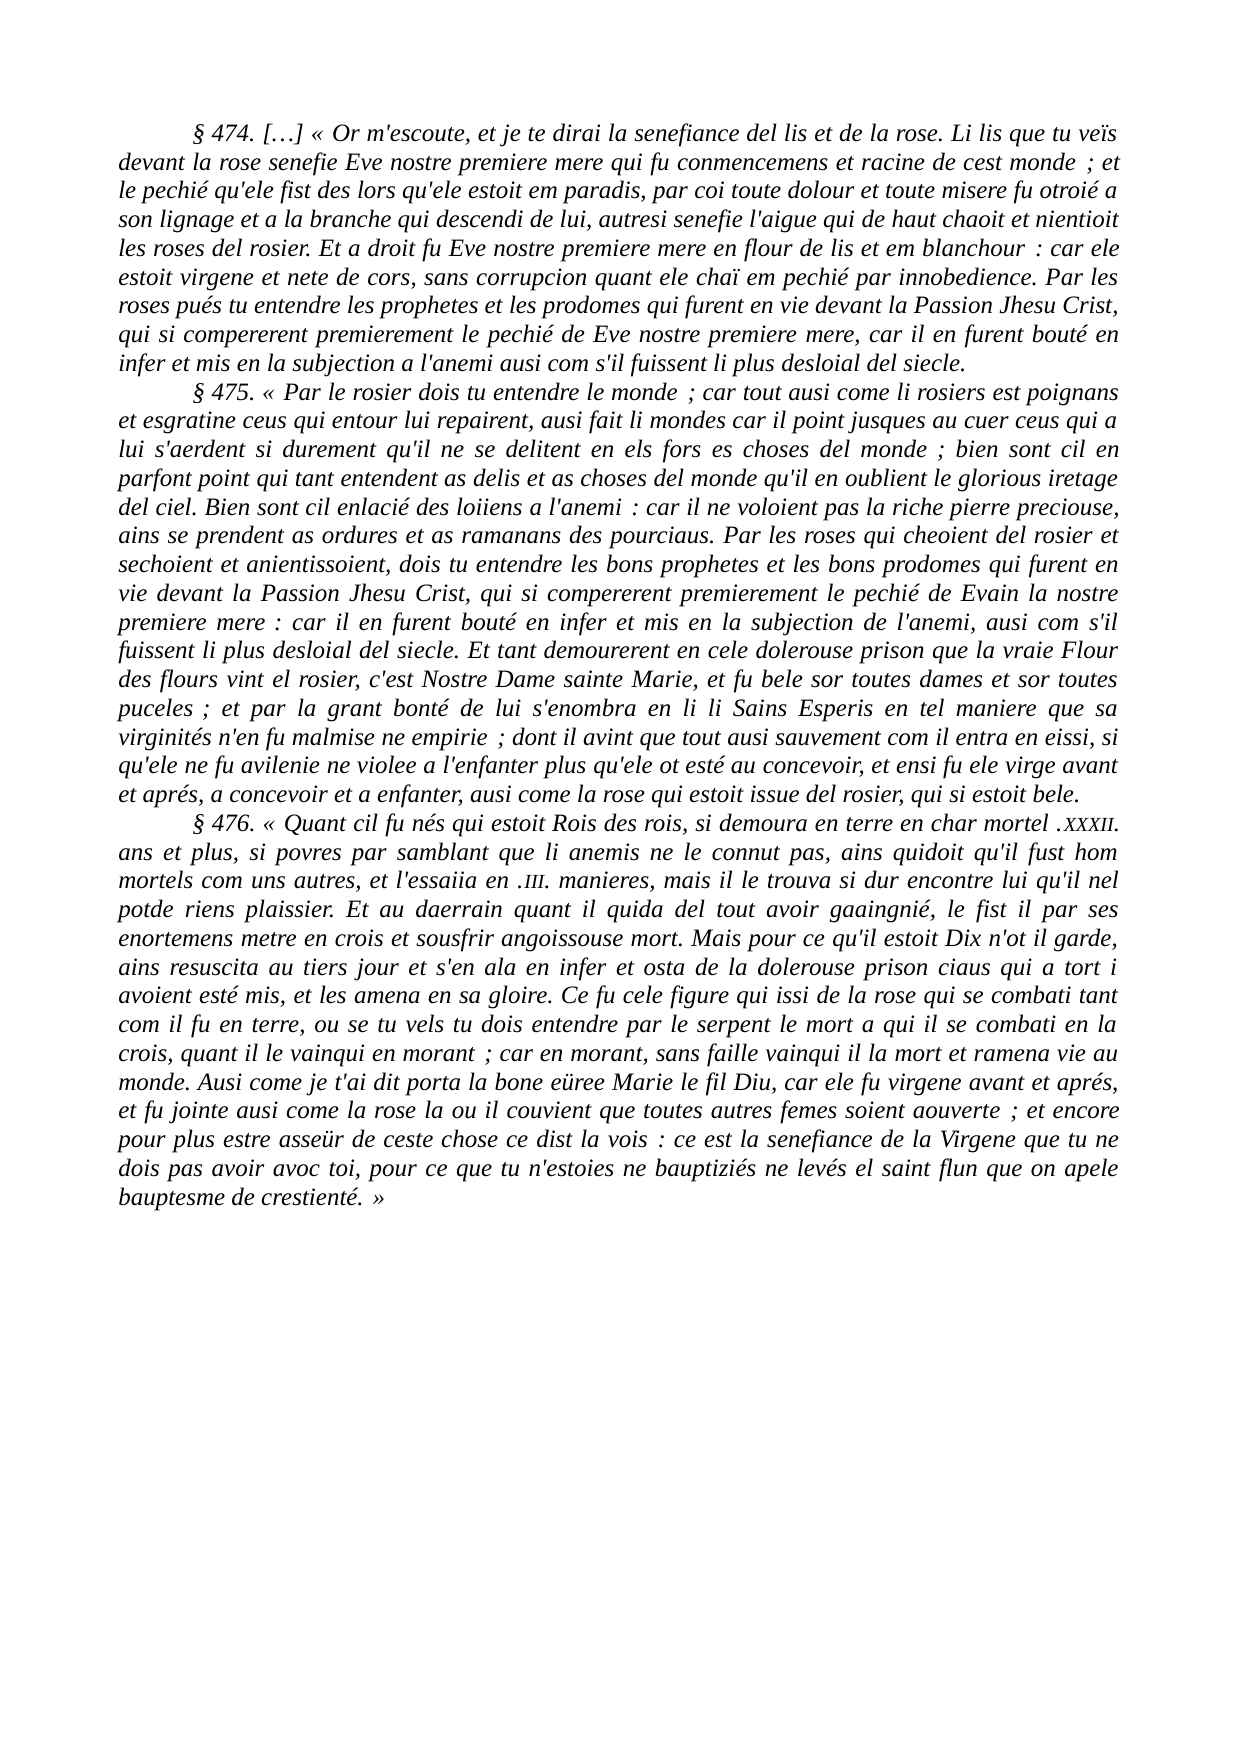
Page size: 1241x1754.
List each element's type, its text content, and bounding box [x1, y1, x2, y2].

text § 476. « Quant cil fu nés qui estoit Rois des rois, si demoura en terre en char mortel .xxxii. ans et plus, si povres par samblant que li anemis ne le connut pas, ains quidoit qu'il fust hom mortels com uns autres, et l'essaiia en .iii. manieres, mais il le trouva si dur encontre lui qu'il nel potde riens plaissier. Et au daerrain quant il quida del tout avoir gaaingnié, le fist il par ses enortemens metre en crois et sousfrir angoissouse mort. Mais pour ce qu'il estoit Dix n'ot il garde, ains resuscita au tiers jour et s'en ala en infer et osta de la dolerouse prison ciaus qui a tort i avoient esté mis, et les amena en sa gloire. Ce fu cele figure qui issi de la rose qui se combati tant com il fu en terre, ou se tu vels tu dois entendre par le serpent le mort a qui il se combati en la crois, quant il le vainqui en morant ; car en morant, sans faille vainqui il la mort et ramena vie au monde. Ausi come je t'ai dit porta la bone eüree Marie le fil Diu, car ele fu virgene avant et aprés, et fu jointe ausi come la rose la ou il couvient que toutes autres femes soient aouverte ; et encore pour plus estre asseür de ceste chose ce dist la vois : ce est la senefiance de la Virgene que tu ne dois pas avoir avoc toi, pour ce que tu n'estoies ne bauptiziés ne levés el saint flun que on apele bauptesme de crestienté. » [118, 808, 1122, 1211]
text § 474. […] « Or m'escoute, et je te dirai la senefiance del lis et de la rose. Li lis que tu veïs devant la rose senefie Eve nostre premiere mere qui fu conmencemens et racine de cest monde ; et le pechié qu'ele fist des lors qu'ele estoit em paradis, par coi toute dolour et toute misere fu otroié a son lignage et a la branche qui descendi de lui, autresi senefie l'aigue qui de haut chaoit et nientioit les roses del rosier. Et a droit fu Eve nostre premiere mere en flour de lis et em blanchour : car ele estoit virgene et nete de cors, sans corrupcion quant ele chaï em pechié par innobedience. Par les roses pués tu entendre les prophetes et les prodomes qui furent en vie devant la Passion Jhesu Crist, qui si compererent premierement le pechié de Eve nostre premiere mere, car il en furent bouté en infer et mis en la subjection a l'anemi ausi com s'il fuissent li plus desloial del siecle. [118, 118, 1122, 377]
text § 475. « Par le rosier dois tu entendre le monde ; car tout ausi come li rosiers est poignans et esgratine ceus qui entour lui repairent, ausi fait li mondes car il point jusques au cuer ceus qui a lui s'aerdent si durement qu'il ne se delitent en els fors es choses del monde ; bien sont cil en parfont point qui tant entendent as delis et as choses del monde qu'il en oublient le glorious iretage del ciel. Bien sont cil enlacié des loiiens a l'anemi : car il ne voloient pas la riche pierre preciouse, ains se prendent as ordures et as ramanans des pourciaus. Par les roses qui cheoient del rosier et sechoient et anientissoient, dois tu entendre les bons prophetes et les bons prodomes qui furent en vie devant la Passion Jhesu Crist, qui si compererent premierement le pechié de Evain la nostre premiere mere : car il en furent bouté en infer et mis en la subjection de l'anemi, ausi com s'il fuissent li plus desloial del siecle. Et tant demourerent en cele dolerouse prison que la vraie Flour des flours vint el rosier, c'est Nostre Dame sainte Marie, et fu bele sor toutes dames et sor toutes puceles ; et par la grant bonté de lui s'enombra en li li Sains Esperis en tel maniere que sa virginités n'en fu malmise ne empirie ; dont il avint que tout ausi sauvement com il entra en eissi, si qu'ele ne fu avilenie ne violee a l'enfanter plus qu'ele ot esté au concevoir, et ensi fu ele virge avant et aprés, a concevoir et a enfanter, ausi come la rose qui estoit issue del rosier, qui si estoit bele. [118, 377, 1122, 808]
